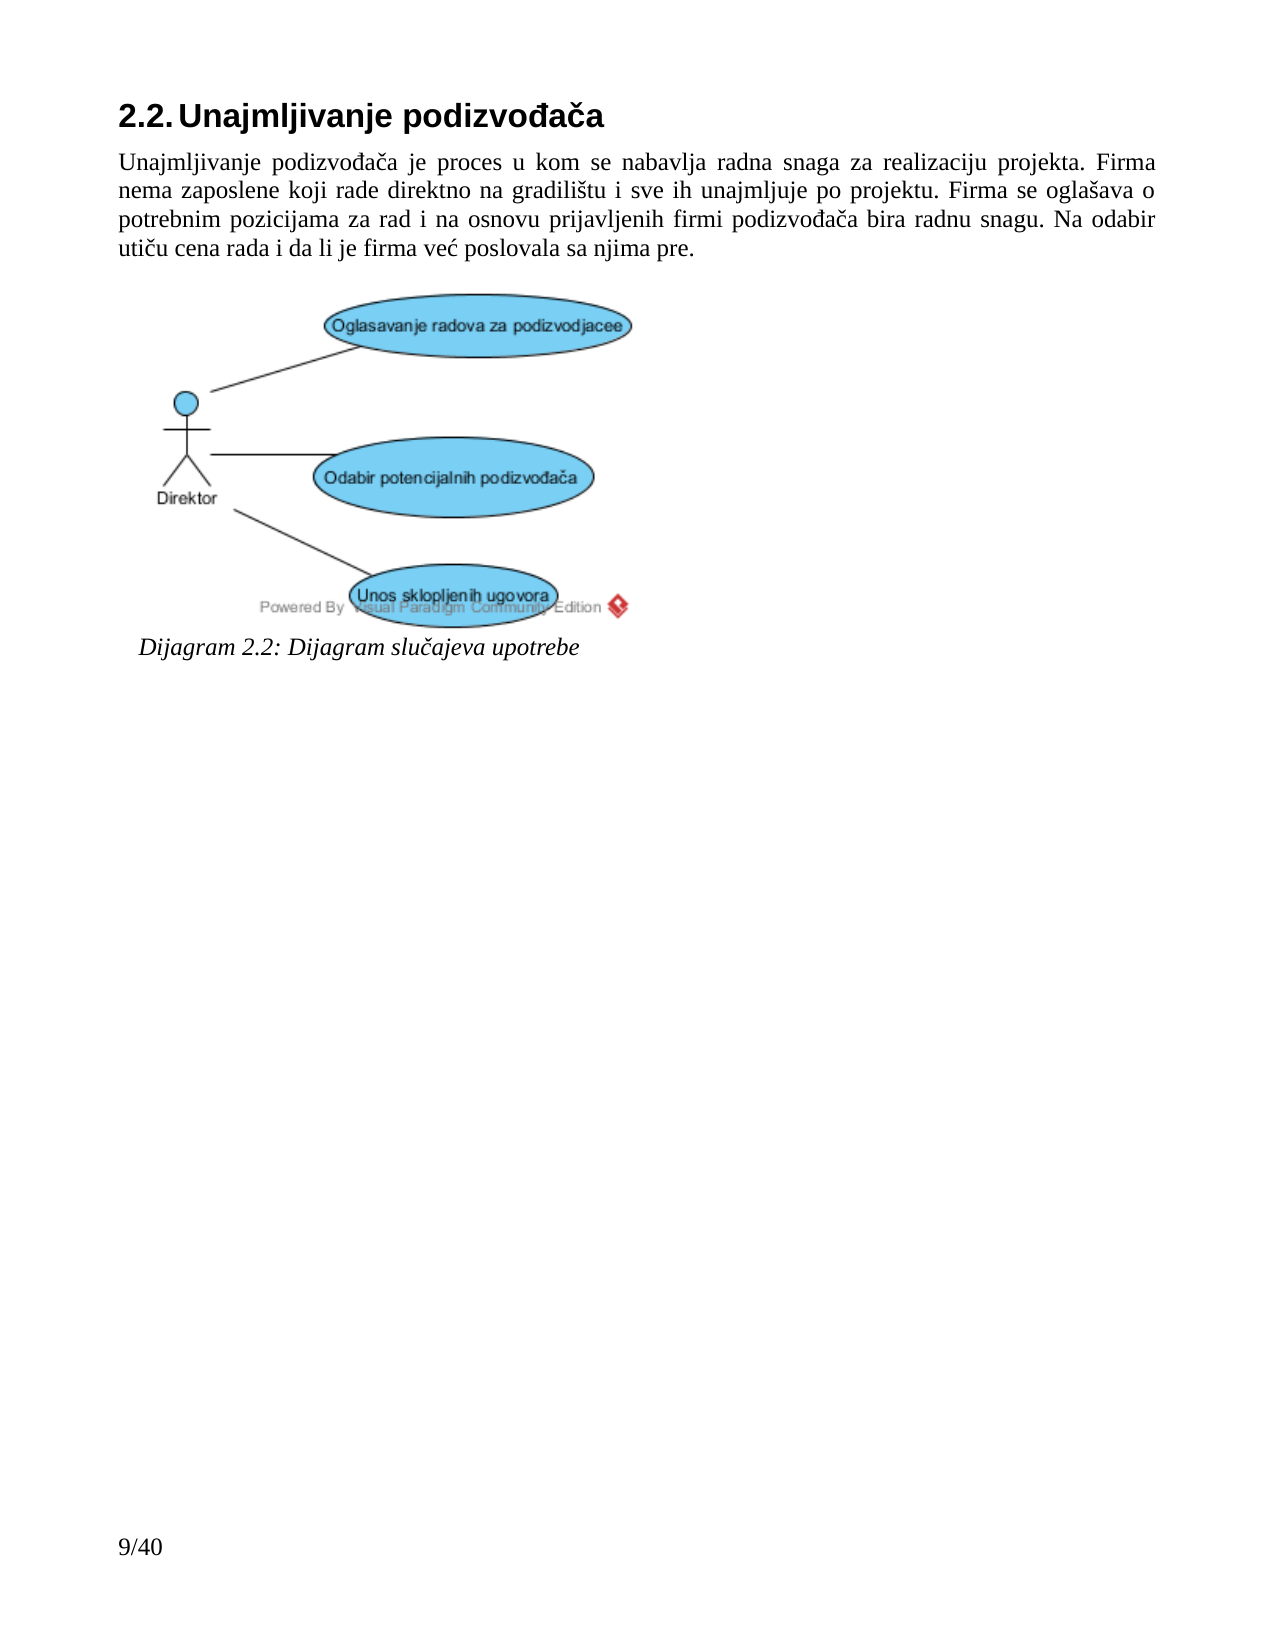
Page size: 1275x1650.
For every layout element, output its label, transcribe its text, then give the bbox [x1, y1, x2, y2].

picture [138, 291, 637, 633]
text Unajmljivanje podizvođača je proces u kom se nabavlja radna snaga za realizaciju projekta. Firma nema zaposlene koji rade direktno na gradilištu i sve ih unajmljuje po projektu. Firma se oglašava o potrebnim pozicijama za rad i na osnovu prijavljenih firmi podizvođača bira radnu snagu. Na odabir utiču cena rada i da li je firma već poslovala sa njima pre. [118, 147, 1157, 262]
subtitle Unajmljivanje podizvođača [118, 96, 1157, 134]
text Dijagram 2.2: Dijagram slučajeva upotrebe [138, 633, 637, 661]
